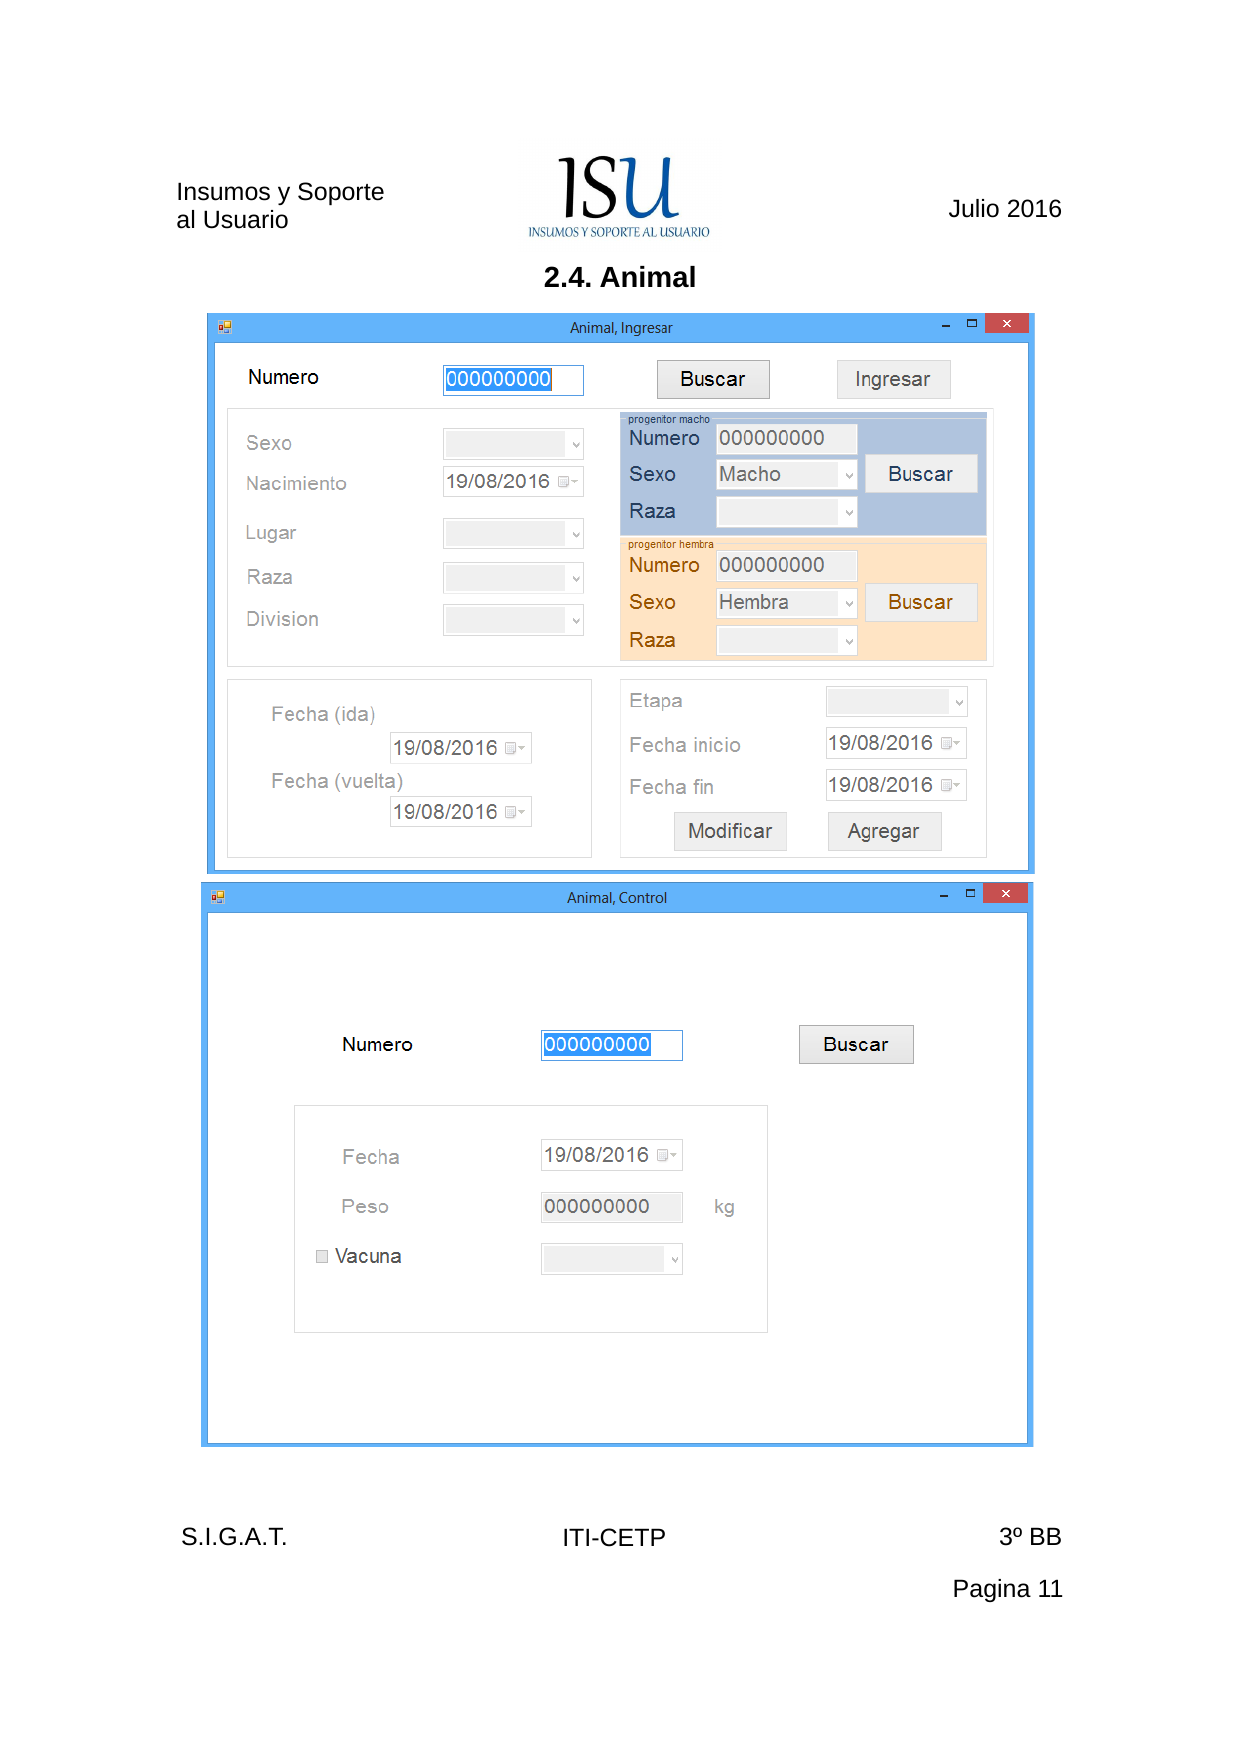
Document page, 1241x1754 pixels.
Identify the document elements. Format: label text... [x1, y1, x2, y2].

text 2.4. Animal [177, 260, 1063, 293]
picture [517, 138, 723, 252]
